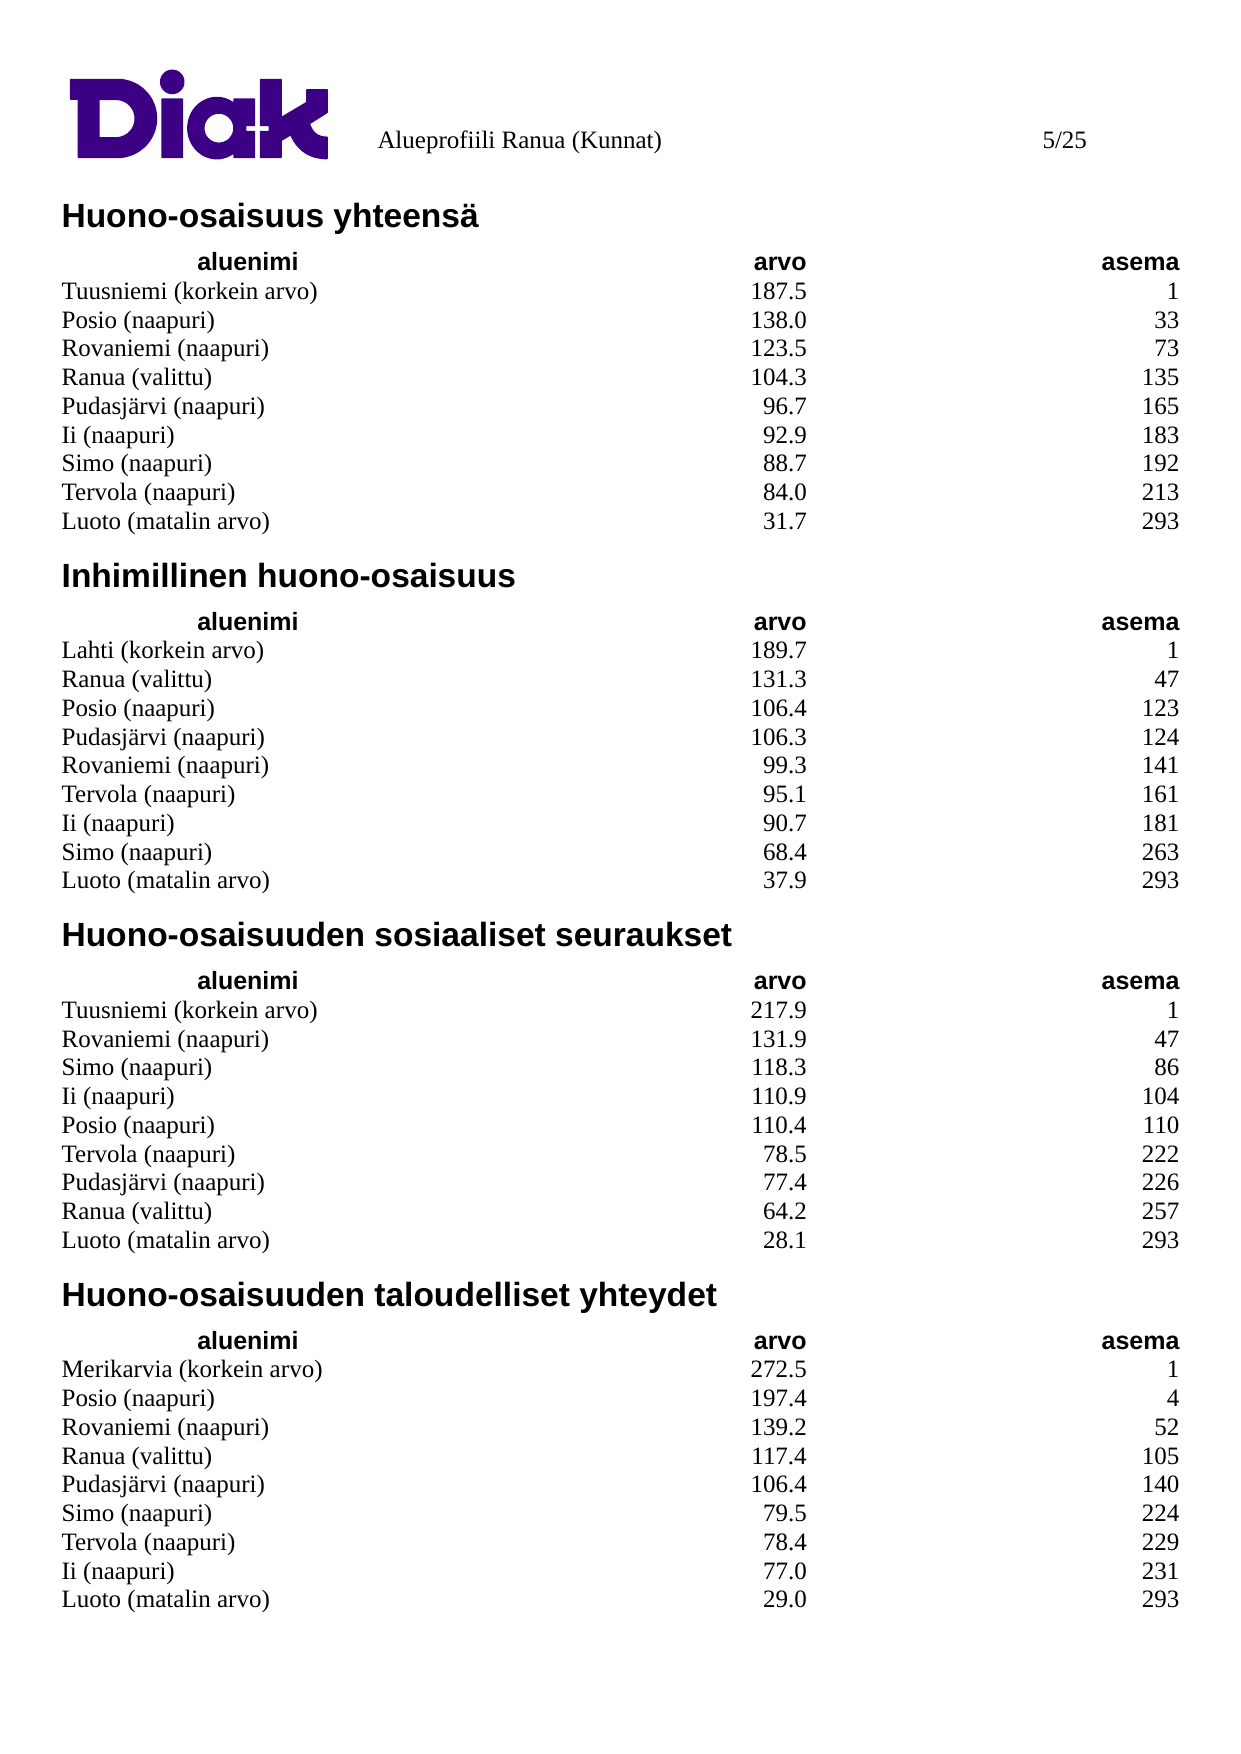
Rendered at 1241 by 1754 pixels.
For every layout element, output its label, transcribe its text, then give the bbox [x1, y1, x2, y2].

subtitle Huono-osaisuus yhteensä [61, 196, 1179, 235]
table_cell 95.1 [434, 779, 806, 808]
table_cell 226 [806, 1168, 1179, 1196]
subtitle Huono-osaisuuden taloudelliset yhteydet [61, 1274, 1179, 1313]
table_cell 33 [806, 305, 1179, 333]
table_cell Ranua (valittu) [61, 1441, 434, 1469]
table_cell 29.0 [434, 1585, 806, 1613]
table_cell 123 [806, 693, 1179, 722]
table_cell 96.7 [434, 391, 806, 420]
table_cell 52 [806, 1412, 1179, 1441]
table_cell 187.5 [434, 276, 806, 305]
table_header aluenimi [61, 247, 434, 276]
table_cell 183 [806, 420, 1179, 448]
table_cell 28.1 [434, 1225, 806, 1254]
table_cell Tervola (naapuri) [61, 477, 434, 506]
table_cell Ranua (valittu) [61, 362, 434, 391]
table_cell 73 [806, 334, 1179, 362]
table_cell 78.5 [434, 1139, 806, 1167]
table_cell 106.4 [434, 693, 806, 722]
table_cell 140 [806, 1470, 1179, 1498]
table_cell Simo (naapuri) [61, 837, 434, 866]
table_cell Tervola (naapuri) [61, 1527, 434, 1556]
table_cell 293 [806, 866, 1179, 894]
table_cell 123.5 [434, 334, 806, 362]
table_cell Luoto (matalin arvo) [61, 1225, 434, 1254]
table_cell Luoto (matalin arvo) [61, 866, 434, 894]
table_header aluenimi [61, 607, 434, 636]
table_cell 1 [806, 995, 1179, 1024]
table_cell Posio (naapuri) [61, 1383, 434, 1412]
table_cell 293 [806, 1225, 1179, 1254]
table_cell 257 [806, 1196, 1179, 1225]
table_cell 1 [806, 636, 1179, 664]
table_cell 124 [806, 722, 1179, 751]
table_cell 141 [806, 751, 1179, 779]
table_cell 78.4 [434, 1527, 806, 1556]
table_cell 68.4 [434, 837, 806, 866]
table_cell 47 [806, 664, 1179, 693]
table_cell Ii (naapuri) [61, 808, 434, 837]
table_cell Tervola (naapuri) [61, 1139, 434, 1167]
table_cell 92.9 [434, 420, 806, 448]
table_cell Pudasjärvi (naapuri) [61, 722, 434, 751]
table_cell 110.4 [434, 1110, 806, 1139]
table_cell 106.3 [434, 722, 806, 751]
table_cell 4 [806, 1383, 1179, 1412]
table_cell 110 [806, 1110, 1179, 1139]
table_cell Ii (naapuri) [61, 420, 434, 448]
table_cell 118.3 [434, 1053, 806, 1081]
table_cell 117.4 [434, 1441, 806, 1469]
table_cell 64.2 [434, 1196, 806, 1225]
table_cell 293 [806, 506, 1179, 535]
table_cell 37.9 [434, 866, 806, 894]
table_cell 197.4 [434, 1383, 806, 1412]
table_cell 181 [806, 808, 1179, 837]
table_cell 224 [806, 1498, 1179, 1527]
table_cell Merikarvia (korkein arvo) [61, 1355, 434, 1383]
table_cell 77.0 [434, 1556, 806, 1584]
table_cell Posio (naapuri) [61, 1110, 434, 1139]
table_cell 84.0 [434, 477, 806, 506]
table_cell 104 [806, 1081, 1179, 1110]
table_cell 222 [806, 1139, 1179, 1167]
table_cell 106.4 [434, 1470, 806, 1498]
table_cell 161 [806, 779, 1179, 808]
table_cell Luoto (matalin arvo) [61, 1585, 434, 1613]
table_cell 131.3 [434, 664, 806, 693]
table_cell Rovaniemi (naapuri) [61, 1412, 434, 1441]
table_cell 77.4 [434, 1168, 806, 1196]
table_cell Tuusniemi (korkein arvo) [61, 995, 434, 1024]
table_cell 88.7 [434, 449, 806, 477]
table_cell Pudasjärvi (naapuri) [61, 391, 434, 420]
subtitle Huono-osaisuuden sosiaaliset seuraukset [61, 915, 1179, 954]
table_header arvo [434, 247, 806, 276]
table_cell 86 [806, 1053, 1179, 1081]
table_header asema [806, 607, 1179, 636]
table_cell 293 [806, 1585, 1179, 1613]
table_cell 99.3 [434, 751, 806, 779]
subtitle Inhimillinen huono-osaisuus [61, 556, 1179, 594]
table_cell 135 [806, 362, 1179, 391]
table_cell Rovaniemi (naapuri) [61, 1024, 434, 1052]
table_header asema [806, 247, 1179, 276]
table_cell Posio (naapuri) [61, 693, 434, 722]
table_cell 79.5 [434, 1498, 806, 1527]
table_cell Rovaniemi (naapuri) [61, 751, 434, 779]
table_header aluenimi [61, 966, 434, 995]
table_header asema [806, 966, 1179, 995]
table_cell 165 [806, 391, 1179, 420]
table_cell Simo (naapuri) [61, 1498, 434, 1527]
table_cell 192 [806, 449, 1179, 477]
table_cell 90.7 [434, 808, 806, 837]
table_cell 189.7 [434, 636, 806, 664]
table_header arvo [434, 607, 806, 636]
table_cell 131.9 [434, 1024, 806, 1052]
table_cell 231 [806, 1556, 1179, 1584]
table_cell 1 [806, 1355, 1179, 1383]
table_cell Pudasjärvi (naapuri) [61, 1168, 434, 1196]
table_header asema [806, 1326, 1179, 1354]
table_cell 229 [806, 1527, 1179, 1556]
table_cell 213 [806, 477, 1179, 506]
table_cell 263 [806, 837, 1179, 866]
table_cell Pudasjärvi (naapuri) [61, 1470, 434, 1498]
table_cell 138.0 [434, 305, 806, 333]
table_cell 105 [806, 1441, 1179, 1469]
table_cell Tervola (naapuri) [61, 779, 434, 808]
table_cell Luoto (matalin arvo) [61, 506, 434, 535]
table_cell Tuusniemi (korkein arvo) [61, 276, 434, 305]
table_cell Simo (naapuri) [61, 1053, 434, 1081]
table_cell 47 [806, 1024, 1179, 1052]
table_cell Ranua (valittu) [61, 1196, 434, 1225]
table_cell Ii (naapuri) [61, 1556, 434, 1584]
table_cell Rovaniemi (naapuri) [61, 334, 434, 362]
table_cell Ii (naapuri) [61, 1081, 434, 1110]
table_cell Posio (naapuri) [61, 305, 434, 333]
table_header arvo [434, 1326, 806, 1354]
table_cell 31.7 [434, 506, 806, 535]
table_header arvo [434, 966, 806, 995]
table_cell Lahti (korkein arvo) [61, 636, 434, 664]
table_cell 139.2 [434, 1412, 806, 1441]
table_header aluenimi [61, 1326, 434, 1354]
table_cell Simo (naapuri) [61, 449, 434, 477]
table_cell 272.5 [434, 1355, 806, 1383]
table_cell Ranua (valittu) [61, 664, 434, 693]
table_cell 110.9 [434, 1081, 806, 1110]
table_cell 217.9 [434, 995, 806, 1024]
table_cell 1 [806, 276, 1179, 305]
table_cell 104.3 [434, 362, 806, 391]
